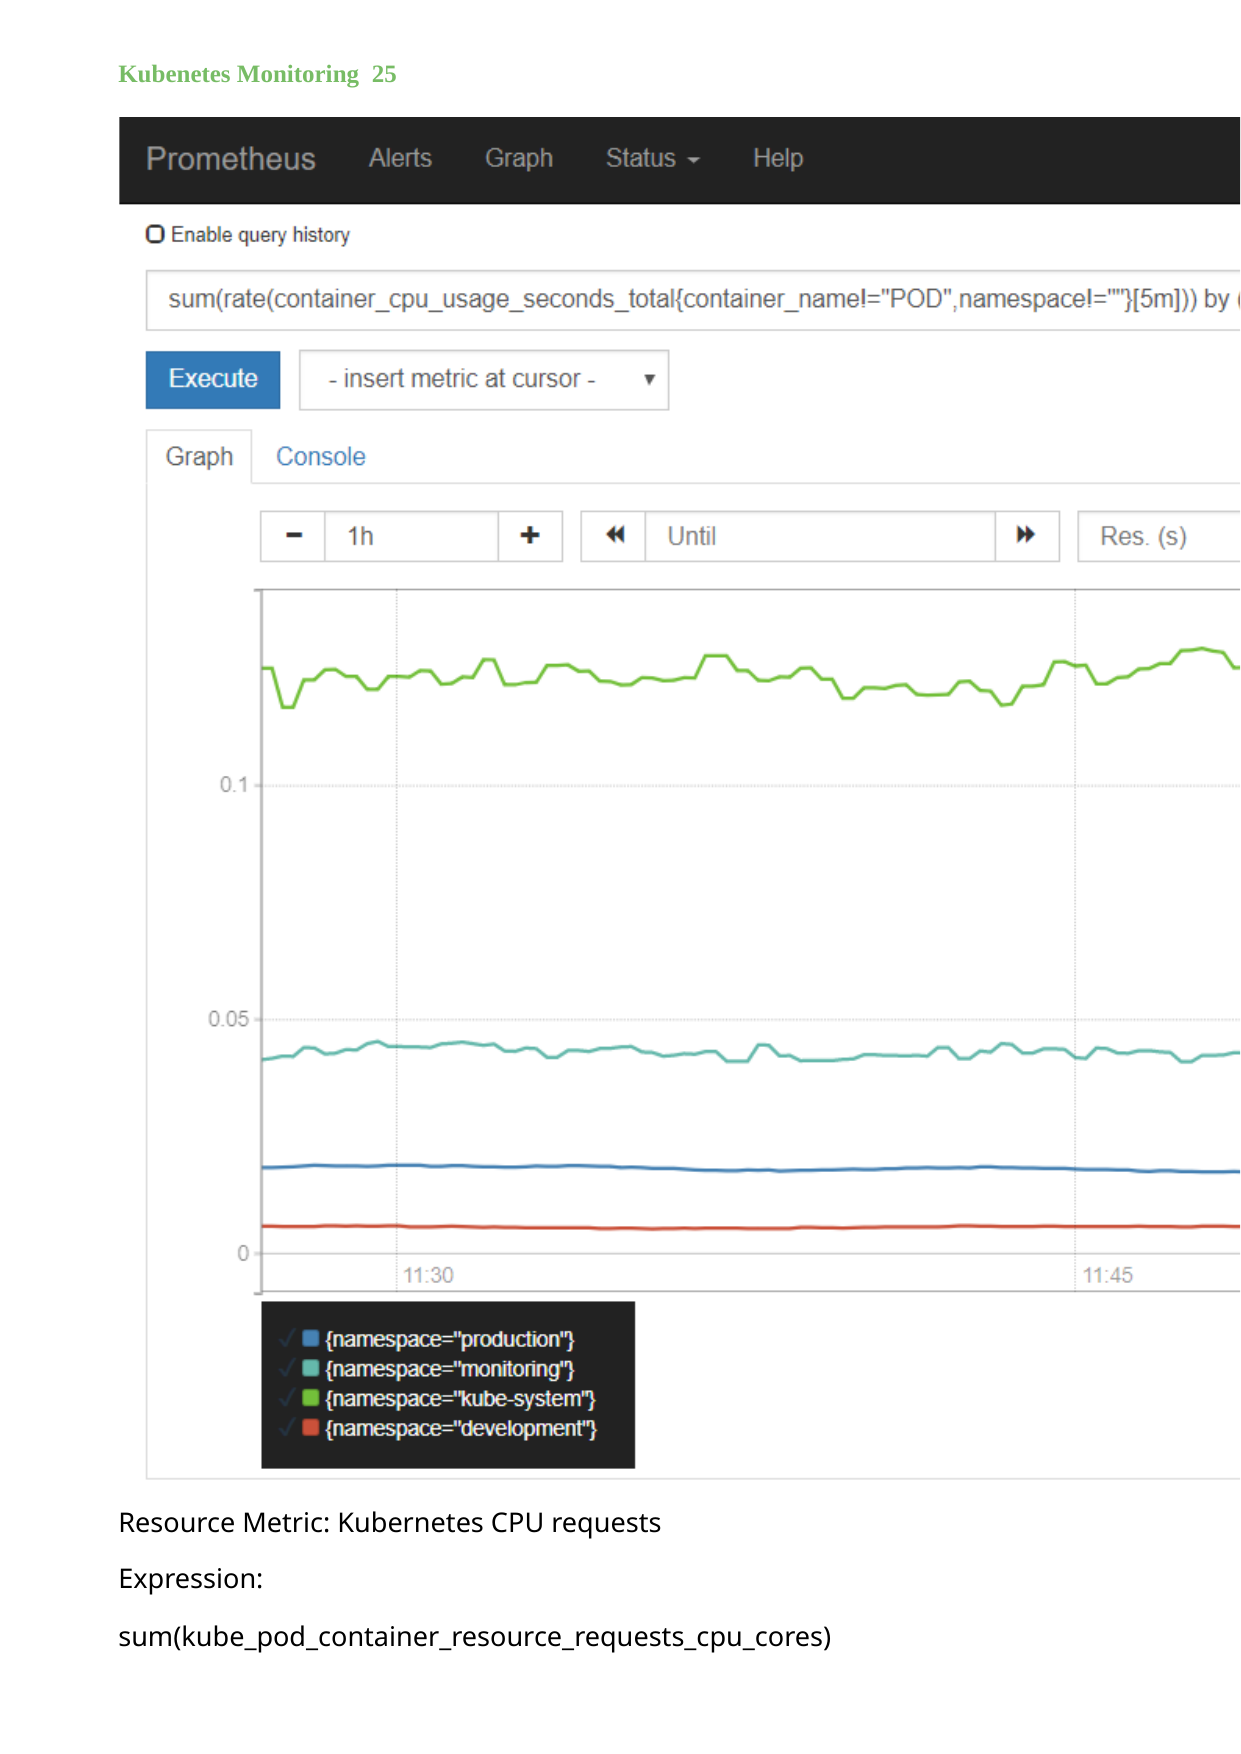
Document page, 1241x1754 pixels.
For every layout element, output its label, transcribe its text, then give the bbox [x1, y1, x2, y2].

text Resource Metric: Kubernetes CPU requests [118, 1503, 1122, 1540]
picture [118, 117, 1241, 1483]
text sum(kube_pod_container_resource_requests_cpu_cores) [118, 1617, 1122, 1654]
text Expression: [118, 1560, 1122, 1597]
